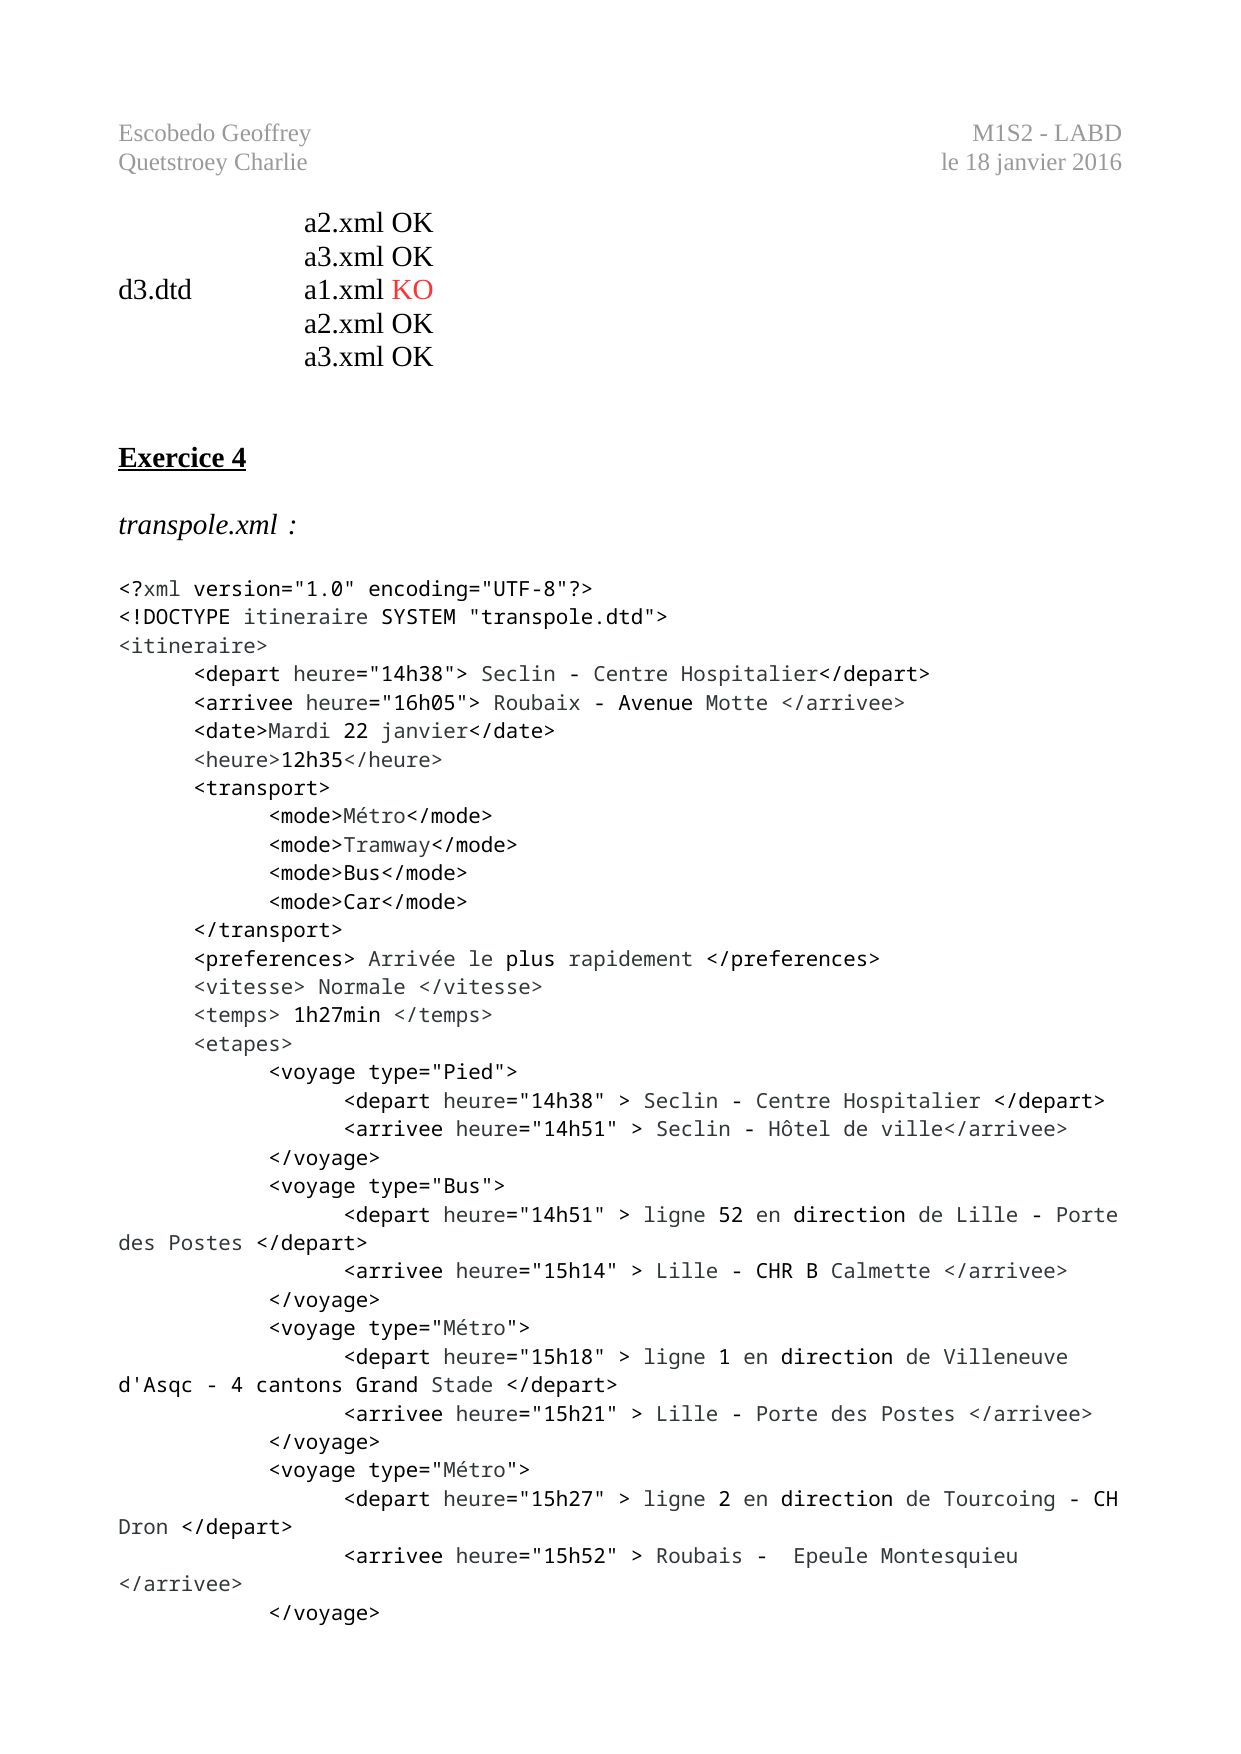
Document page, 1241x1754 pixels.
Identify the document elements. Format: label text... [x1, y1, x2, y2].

text <mode>Métro</mode> [118, 802, 1122, 830]
text <mode>Bus</mode> [118, 858, 1122, 887]
text <heure>12h35</heure> [118, 745, 1122, 773]
text <depart heure="14h38"> Seclin - Centre Hospitalier</depart> [118, 659, 1122, 688]
text <date>Mardi 22 janvier</date> [118, 716, 1122, 745]
text <voyage type="Métro"> [118, 1313, 1122, 1342]
text <voyage type="Bus"> [118, 1171, 1122, 1200]
text <transport> [118, 773, 1122, 802]
text <arrivee heure="14h51" > Seclin - Hôtel de ville</arrivee> [118, 1114, 1122, 1143]
text <?xml version="1.0" encoding="UTF-8"?> [118, 574, 1122, 602]
text <arrivee heure="15h21" > Lille - Porte des Postes </arrivee> [118, 1399, 1122, 1427]
text <depart heure="15h18" > ligne 1 en direction de Villeneuve d'Asqc - 4 cantons Grand Stade </depart> [118, 1342, 1122, 1399]
text <arrivee heure="15h14" > Lille - CHR B Calmette </arrivee> [118, 1257, 1122, 1285]
text <vitesse> Normale </vitesse> [118, 972, 1122, 1001]
text </voyage> [118, 1143, 1122, 1171]
text <depart heure="14h38" > Seclin - Centre Hospitalier </depart> [118, 1086, 1122, 1114]
text a3.xml OK [118, 339, 1122, 373]
text </voyage> [118, 1598, 1122, 1626]
text <preferences> Arrivée le plus rapidement </preferences> [118, 944, 1122, 972]
text <mode>Tramway</mode> [118, 830, 1122, 858]
text transpole.xml : [118, 507, 1122, 541]
text a2.xml OK [118, 306, 1122, 339]
text <depart heure="14h51" > ligne 52 en direction de Lille - Porte des Postes </depart> [118, 1200, 1122, 1257]
text Exercice 4 [118, 440, 1122, 473]
text <arrivee heure="15h52" > Roubais - Epeule Montesquieu </arrivee> [118, 1541, 1122, 1598]
text <!DOCTYPE itineraire SYSTEM "transpole.dtd"> [118, 602, 1122, 631]
text <itineraire> [118, 631, 1122, 659]
text </transport> [118, 915, 1122, 944]
text <mode>Car</mode> [118, 887, 1122, 915]
text a3.xml OK [118, 239, 1122, 272]
text a2.xml OK [118, 205, 1122, 239]
text </voyage> [118, 1427, 1122, 1456]
text <voyage type="Pied"> [118, 1057, 1122, 1086]
text <etapes> [118, 1029, 1122, 1057]
text d3.dtd a1.xml KO [118, 272, 1122, 306]
text </voyage> [118, 1285, 1122, 1313]
text <temps> 1h27min </temps> [118, 1001, 1122, 1029]
text <voyage type="Métro"> [118, 1456, 1122, 1484]
text <depart heure="15h27" > ligne 2 en direction de Tourcoing - CH Dron </depart> [118, 1484, 1122, 1541]
text <arrivee heure="16h05"> Roubaix - Avenue Motte </arrivee> [118, 688, 1122, 716]
